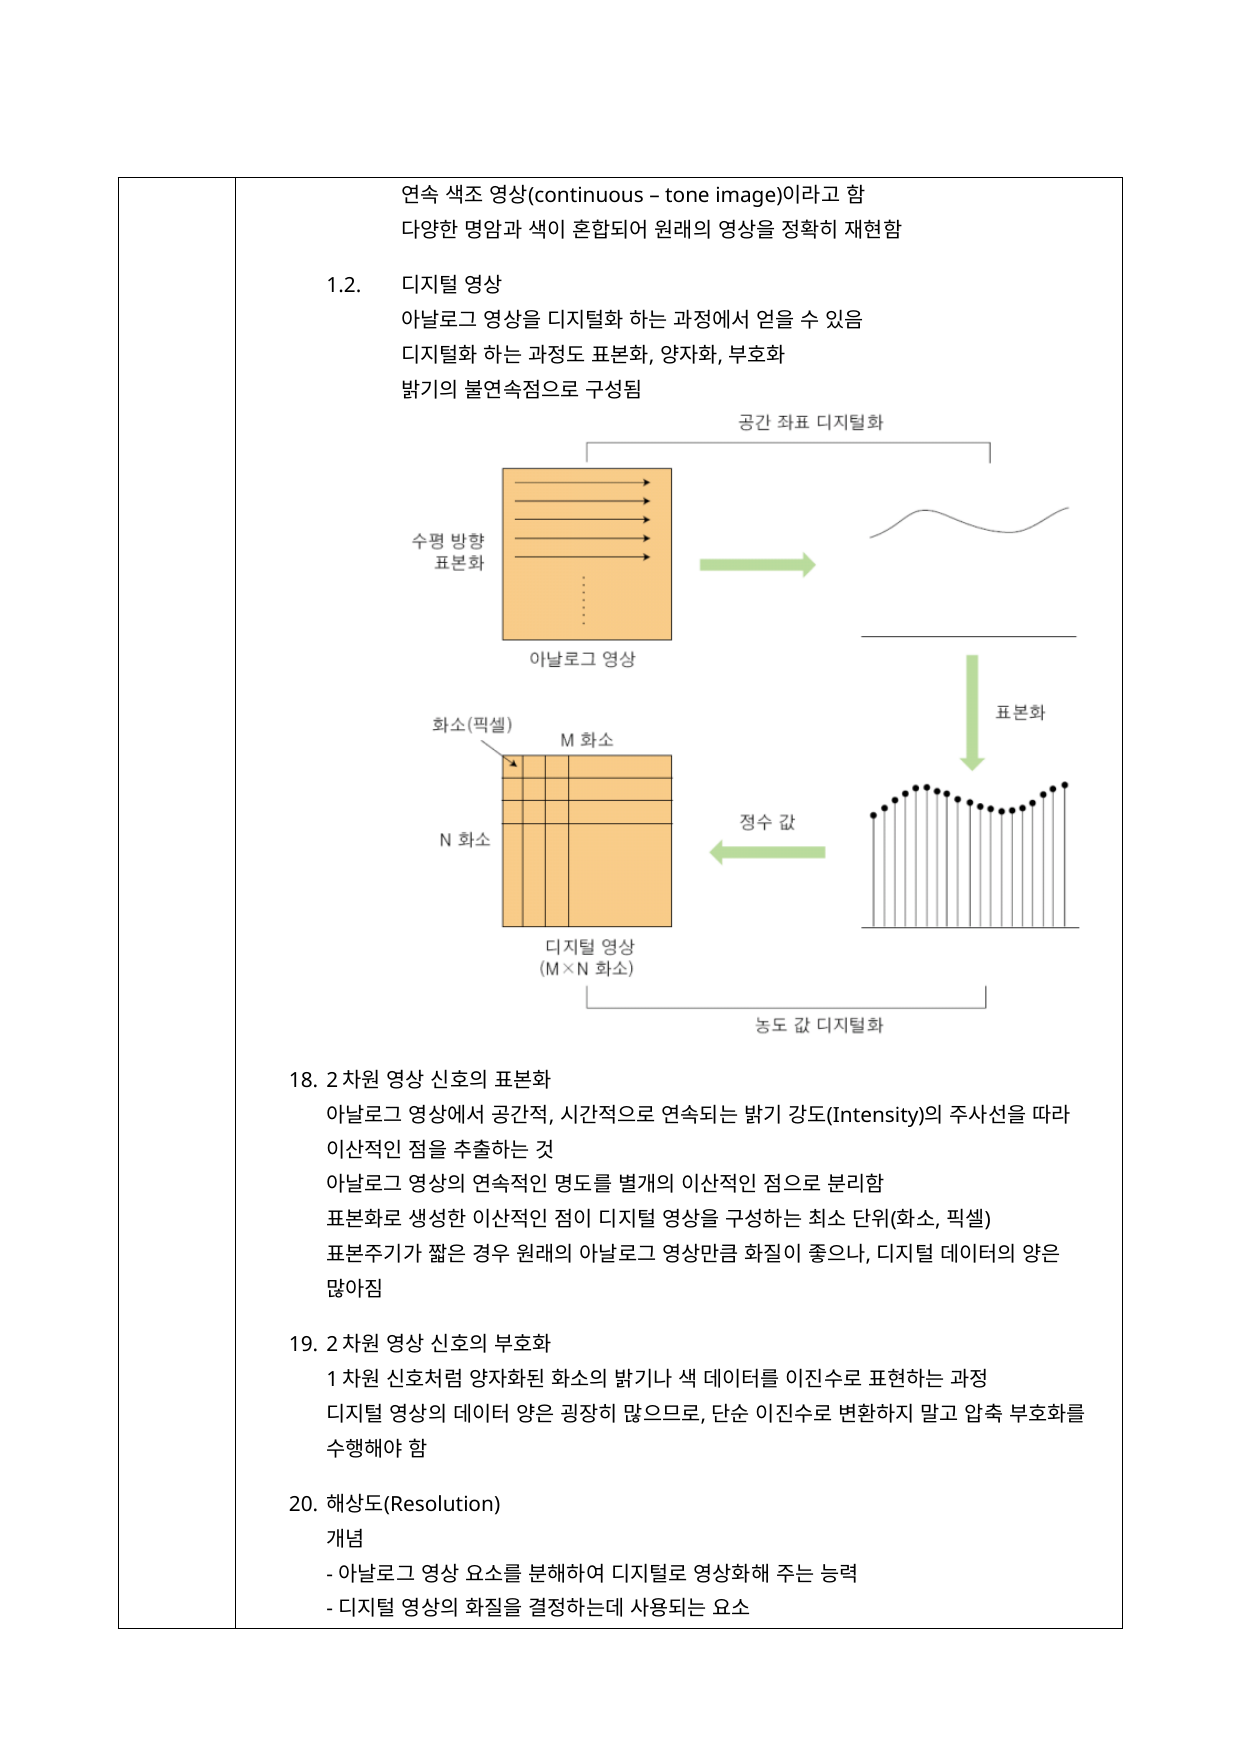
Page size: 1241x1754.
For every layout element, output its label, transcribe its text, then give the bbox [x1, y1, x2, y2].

picture [401, 407, 1096, 1039]
table_cell [119, 178, 235, 1628]
table_cell 연속 색조 영상(continuous – tone image)이라고 함 다양한 명암과 색이 혼합되어 원래의 영상을 정확히 재현함 디지털 영상 아날로그 영상을 디지털화 하는 과정에서 얻을 수 있음 디지털화 하는 과정도 표본화, 양자화, 부호화 밝기의 불연속점으로 구성됨 2차원 영상 신호의 표본화 아날로그 영상에서 공간적, 시간적으로 연속되는 밝기 강도(Intensity)의 주사선을 따라 이산적인 점을 추출하는 것 아날로그 영상의 연속적인 명도를 별개의 이산적인 점으로 분리함 표본화로 생성한 이산적인 점이 디지털 영상을 구성하는 최소 단위(화소, 픽셀) 표본주기가 짧은 경우 원래의 아날로그 영상만큼 화질이 좋으나, 디지털 데이터의 양은 많아짐 2차원 영상 신호의 부호화 1차원 신호처럼 양자화된 화소의 밝기나 색 데이터를 이진수로 표현하는 과정 디지털 영상의 데이터 양은 굉장히 많으므로, 단순 이진수로 변환하지 말고 압축 부호화를 수행해야 함 해상도(Resolution) 개념 - 아날로그 영상 요소를 분해하여 디지털로 영상화해 주는 능력 - 디지털 영상의 화질을 결정하는데 사용되는 요소 [236, 178, 1122, 1628]
